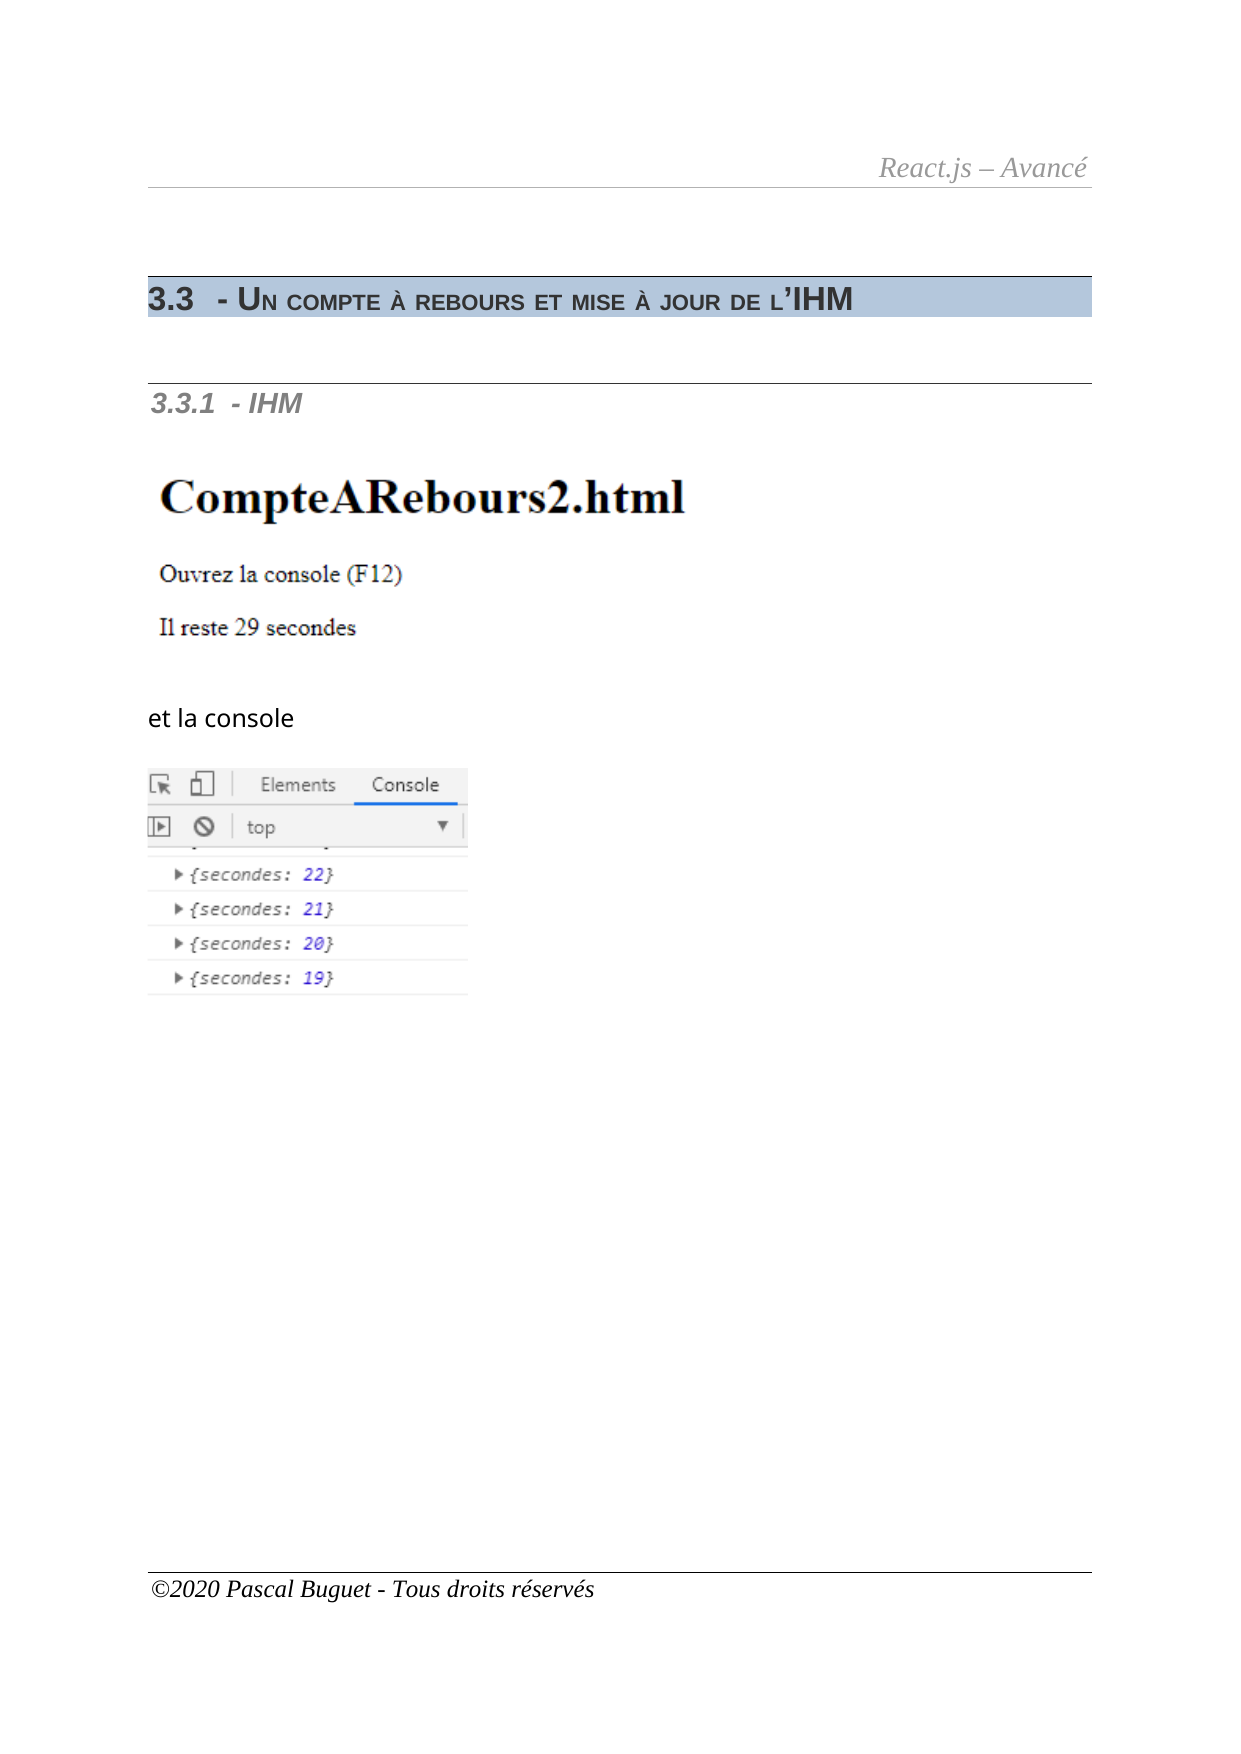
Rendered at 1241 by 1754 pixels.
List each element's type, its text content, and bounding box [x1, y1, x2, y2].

subtitle - Un compte à rebours et mise à jour de l’IHM [148, 277, 1092, 317]
picture [147, 463, 708, 667]
picture [147, 768, 468, 997]
subtitle - IHM [148, 384, 1092, 423]
text et la console [148, 701, 1092, 734]
